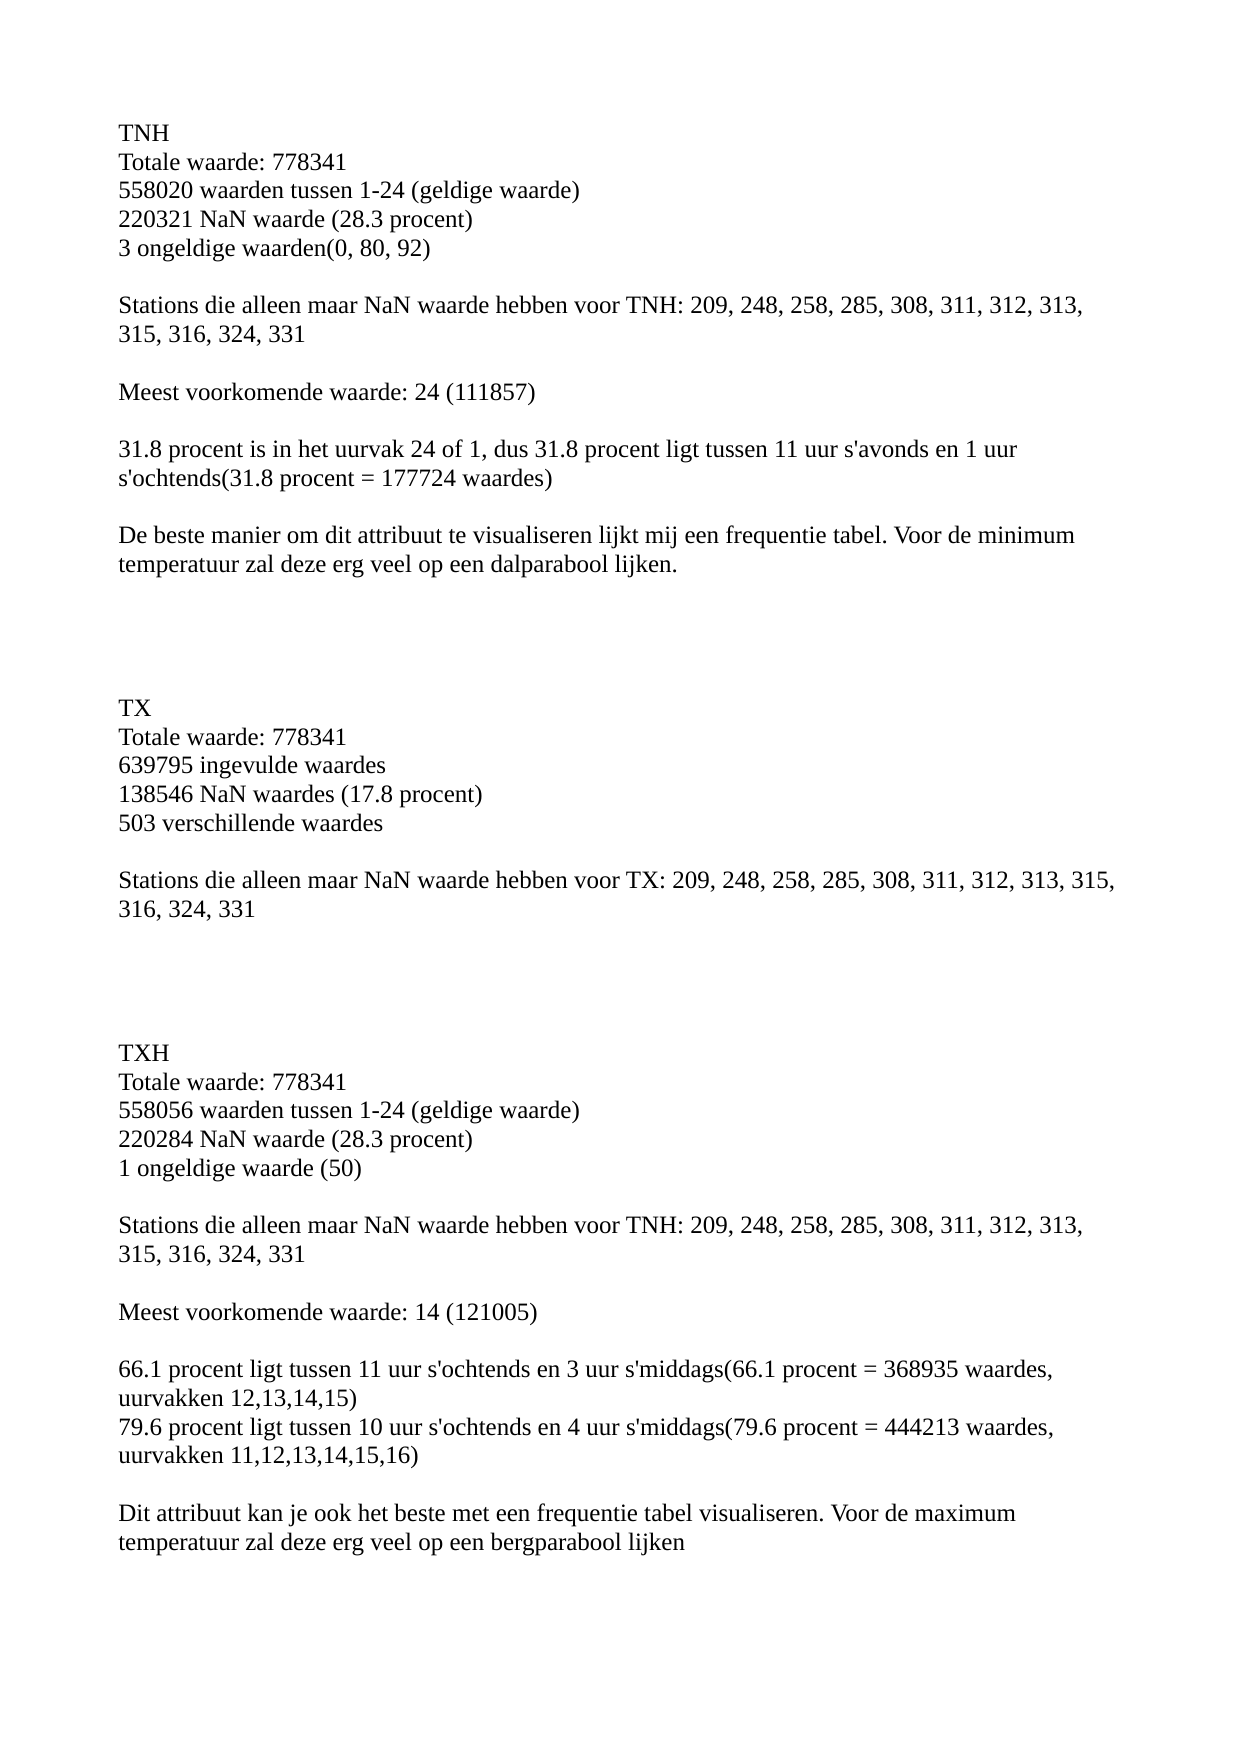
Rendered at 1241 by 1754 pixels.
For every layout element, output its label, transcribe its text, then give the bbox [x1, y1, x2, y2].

text Totale waarde: 778341 [118, 722, 1122, 751]
text 639795 ingevulde waardes [118, 751, 1122, 779]
text Totale waarde: 778341 [118, 147, 1122, 176]
text Stations die alleen maar NaN waarde hebben voor TNH: 209, 248, 258, 285, 308, 311, 312, 313, 315, 316, 324, 331 [118, 1211, 1122, 1268]
text 503 verschillende waardes [118, 808, 1122, 837]
text Dit attribuut kan je ook het beste met een frequentie tabel visualiseren. Voor de maximum temperatuur zal deze erg veel op een bergparabool lijken [118, 1498, 1122, 1556]
text 220321 NaN waarde (28.3 procent) [118, 204, 1122, 233]
text Meest voorkomende waarde: 14 (121005) [118, 1297, 1122, 1326]
text 220284 NaN waarde (28.3 procent) [118, 1124, 1122, 1153]
text Stations die alleen maar NaN waarde hebben voor TX: 209, 248, 258, 285, 308, 311, 312, 313, 315, 316, 324, 331 [118, 866, 1122, 923]
text 1 ongeldige waarde (50) [118, 1153, 1122, 1182]
text TNH [118, 118, 1122, 147]
text Meest voorkomende waarde: 24 (111857) [118, 377, 1122, 406]
text 31.8 procent is in het uurvak 24 of 1, dus 31.8 procent ligt tussen 11 uur s'avonds en 1 uur s'ochtends(31.8 procent = 177724 waardes) [118, 434, 1122, 492]
text De beste manier om dit attribuut te visualiseren lijkt mij een frequentie tabel. Voor de minimum temperatuur zal deze erg veel op een dalparabool lijken. [118, 521, 1122, 578]
text Totale waarde: 778341 [118, 1067, 1122, 1096]
text 3 ongeldige waarden(0, 80, 92) [118, 233, 1122, 262]
text 66.1 procent ligt tussen 11 uur s'ochtends en 3 uur s'middags(66.1 procent = 368935 waardes, uurvakken 12,13,14,15) [118, 1354, 1122, 1412]
text Stations die alleen maar NaN waarde hebben voor TNH: 209, 248, 258, 285, 308, 311, 312, 313, 315, 316, 324, 331 [118, 291, 1122, 348]
text 79.6 procent ligt tussen 10 uur s'ochtends en 4 uur s'middags(79.6 procent = 444213 waardes, uurvakken 11,12,13,14,15,16) [118, 1412, 1122, 1469]
text 558056 waarden tussen 1-24 (geldige waarde) [118, 1096, 1122, 1124]
text TX [118, 693, 1122, 722]
text TXH [118, 1038, 1122, 1067]
text 558020 waarden tussen 1-24 (geldige waarde) [118, 176, 1122, 204]
text 138546 NaN waardes (17.8 procent) [118, 779, 1122, 808]
